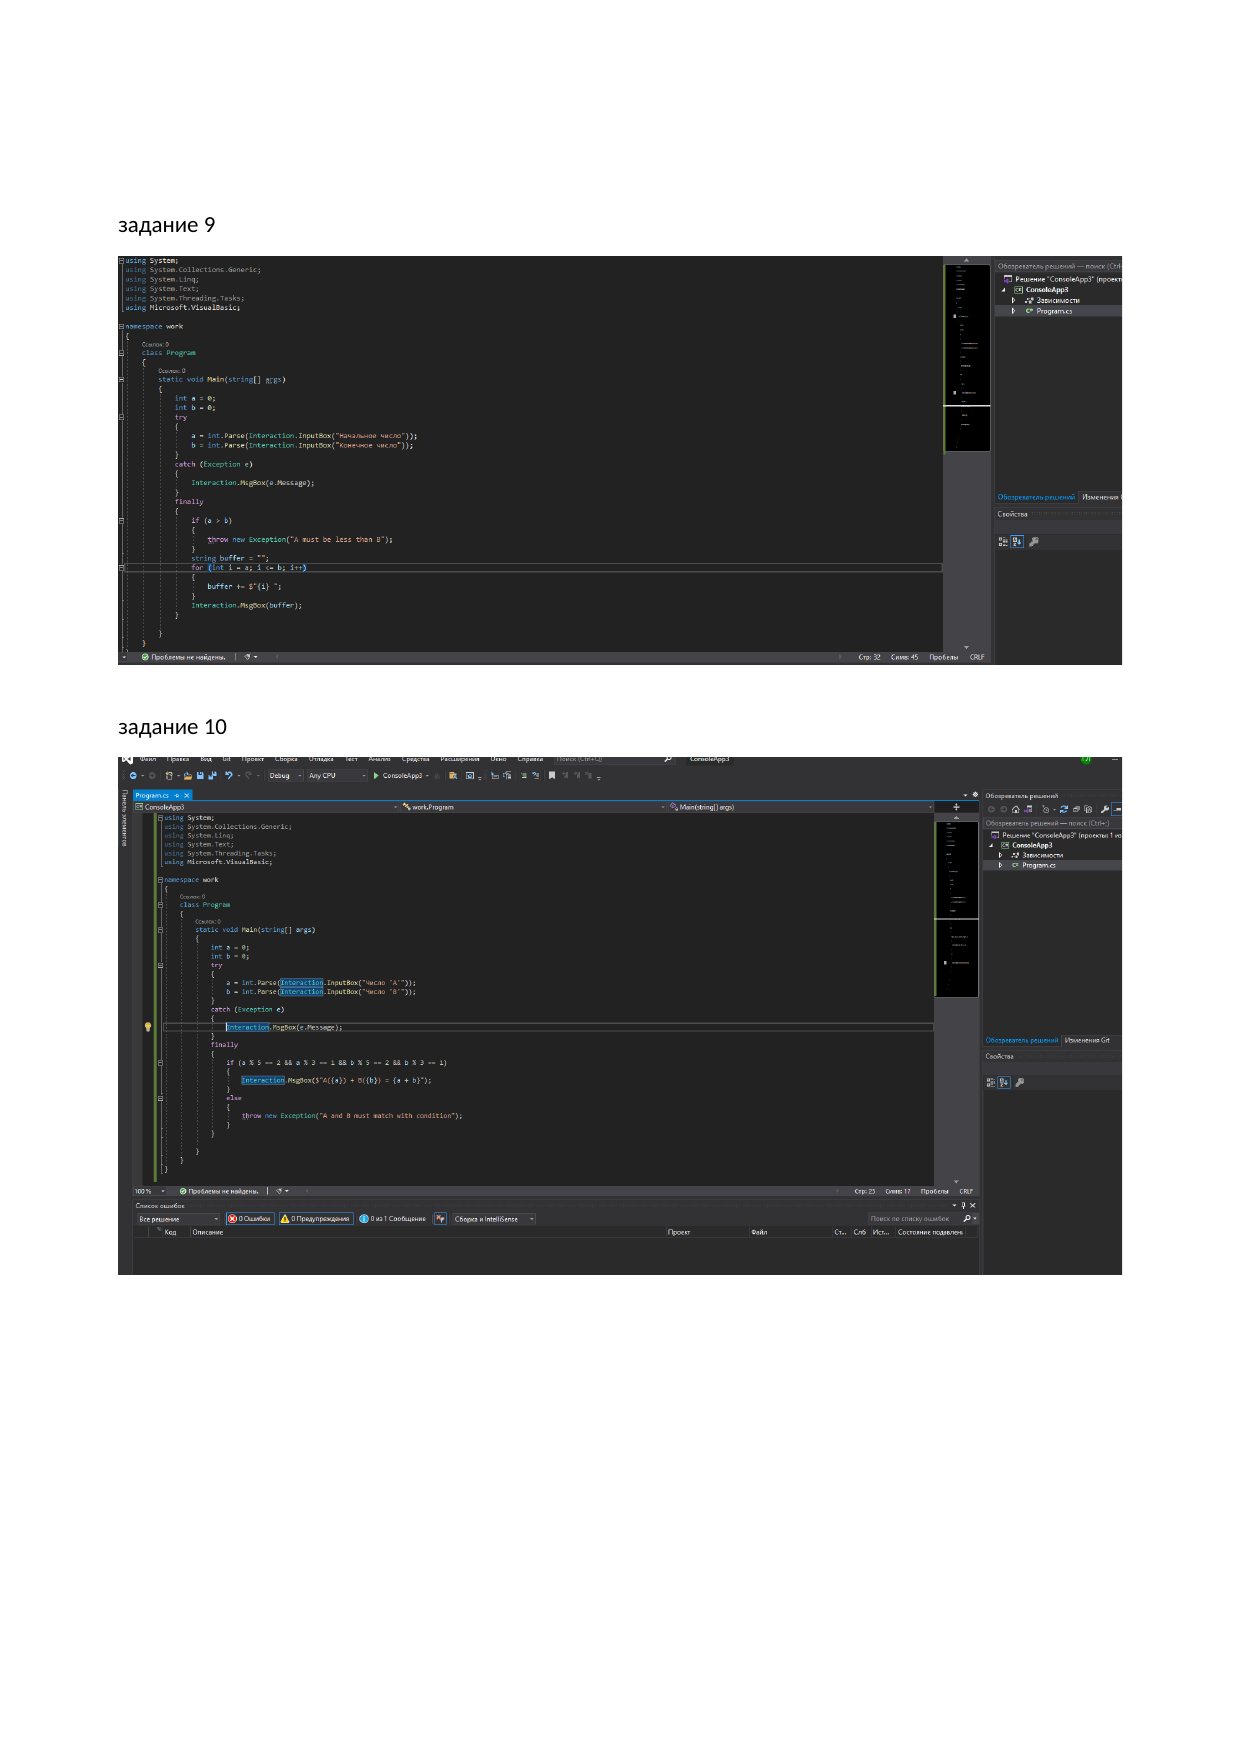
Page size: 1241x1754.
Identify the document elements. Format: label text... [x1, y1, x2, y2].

picture [118, 757, 1123, 1275]
picture [118, 256, 1123, 665]
text задание 9 [118, 210, 1122, 238]
text задание 10 [118, 712, 1122, 740]
